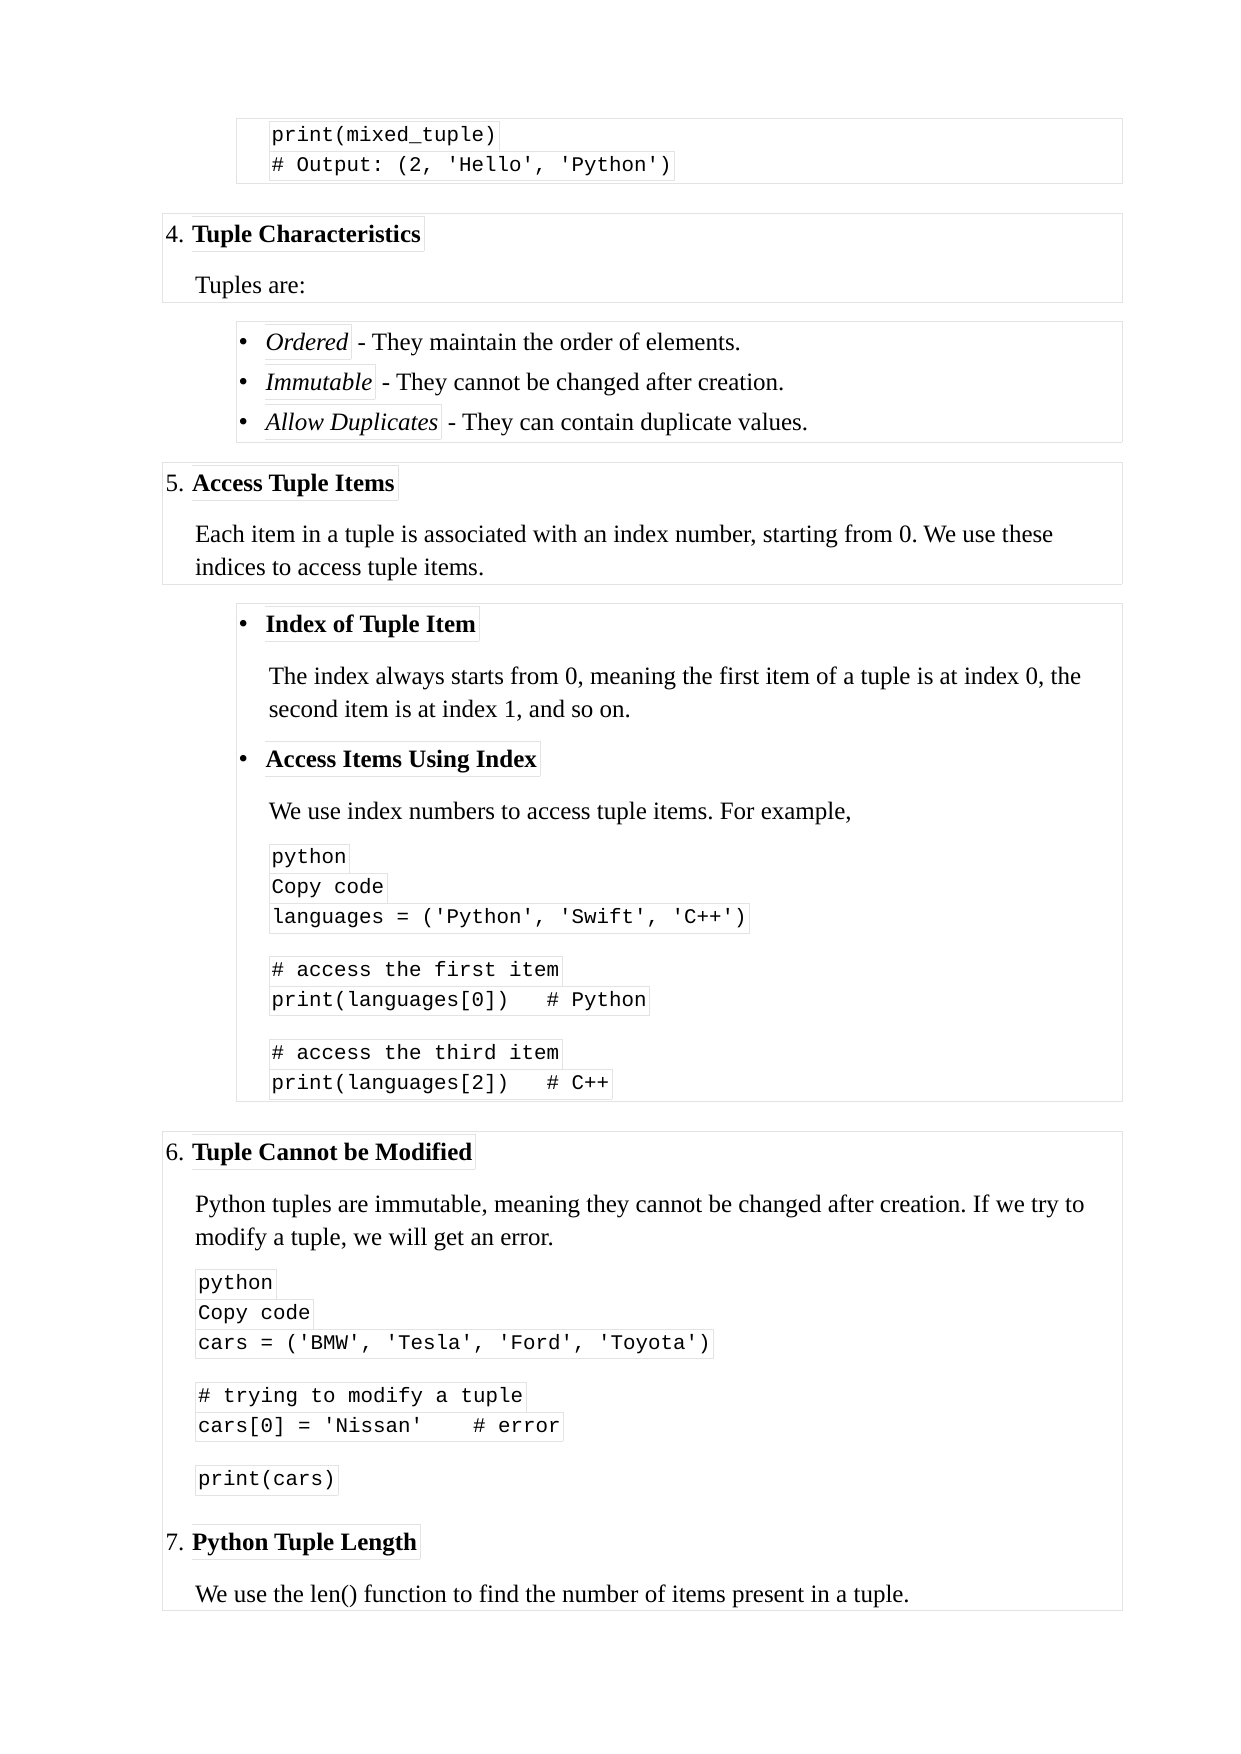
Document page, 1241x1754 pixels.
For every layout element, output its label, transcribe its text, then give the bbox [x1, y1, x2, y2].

list print(languages[0]) # Python [270, 987, 649, 1015]
list cars = ('BMW', 'Tesla', 'Ford', 'Toyota') [314, 1326, 1122, 1358]
list Index of Tuple Item [237, 604, 1122, 641]
list print(languages[2]) # C++ [237, 1066, 1122, 1101]
list cars = ('BMW', 'Tesla', 'Ford', 'Toyota') [196, 1330, 713, 1358]
list cars = ('BMW', 'Tesla', 'Ford', 'Toyota') [163, 1326, 195, 1358]
list Tuples are: [163, 268, 1122, 302]
list Copy code [277, 1296, 1122, 1326]
list We use the len() function to find the number of items present in a tuple. [163, 1576, 1122, 1610]
list cars[0] = 'Nissan' # error [163, 1409, 195, 1441]
list # access the first item [237, 953, 1122, 983]
list languages = ('Python', 'Swift', 'C++') [270, 904, 749, 933]
list Each item in a tuple is associated with an index number, starting from 0. We use these indices to access tuple items. [163, 516, 1122, 584]
list We use index numbers to access tuple items. For example, [237, 793, 1122, 825]
list Access Tuple Items [163, 463, 1122, 500]
list print(languages[0]) # Python [563, 983, 1122, 1016]
list Tuple Cannot be Modified [163, 1132, 1122, 1169]
list languages = ('Python', 'Swift', 'C++') [237, 900, 269, 933]
list The index always starts from 0, meaning the first item of a tuple is at index 0, the second item is at index 1, and so on. [237, 658, 1122, 722]
list Python Tuple Length [163, 1521, 1122, 1559]
list # trying to modify a tuple [163, 1379, 1122, 1409]
list Tuple Characteristics [163, 214, 1122, 251]
list cars[0] = 'Nissan' # error [527, 1409, 1122, 1441]
list Allow Duplicates - They can contain duplicate values. [237, 401, 1122, 442]
list # Output: (2, 'Hello', 'Python') [237, 148, 1122, 183]
list print(languages[0]) # Python [237, 983, 269, 1016]
list Copy code [196, 1300, 313, 1326]
list Immutable - They cannot be changed after creation. [237, 361, 1122, 399]
list print(cars) [163, 1462, 1122, 1495]
list print(mixed_tuple) [237, 119, 1122, 148]
list Copy code [270, 874, 387, 900]
list python [237, 841, 1122, 870]
list Ordered - They maintain the order of elements. [237, 322, 1122, 359]
list Access Items Using Index [237, 738, 1122, 776]
list # access the third item [237, 1036, 1122, 1066]
list Python tuples are immutable, meaning they cannot be changed after creation. If we try to modify a tuple, we will get an error. [163, 1186, 1122, 1251]
list python [163, 1266, 1122, 1296]
list Copy code [350, 870, 1122, 900]
list cars[0] = 'Nissan' # error [196, 1413, 563, 1441]
list Copy code [237, 870, 269, 900]
list languages = ('Python', 'Swift', 'C++') [388, 900, 1122, 933]
list Copy code [163, 1296, 195, 1326]
